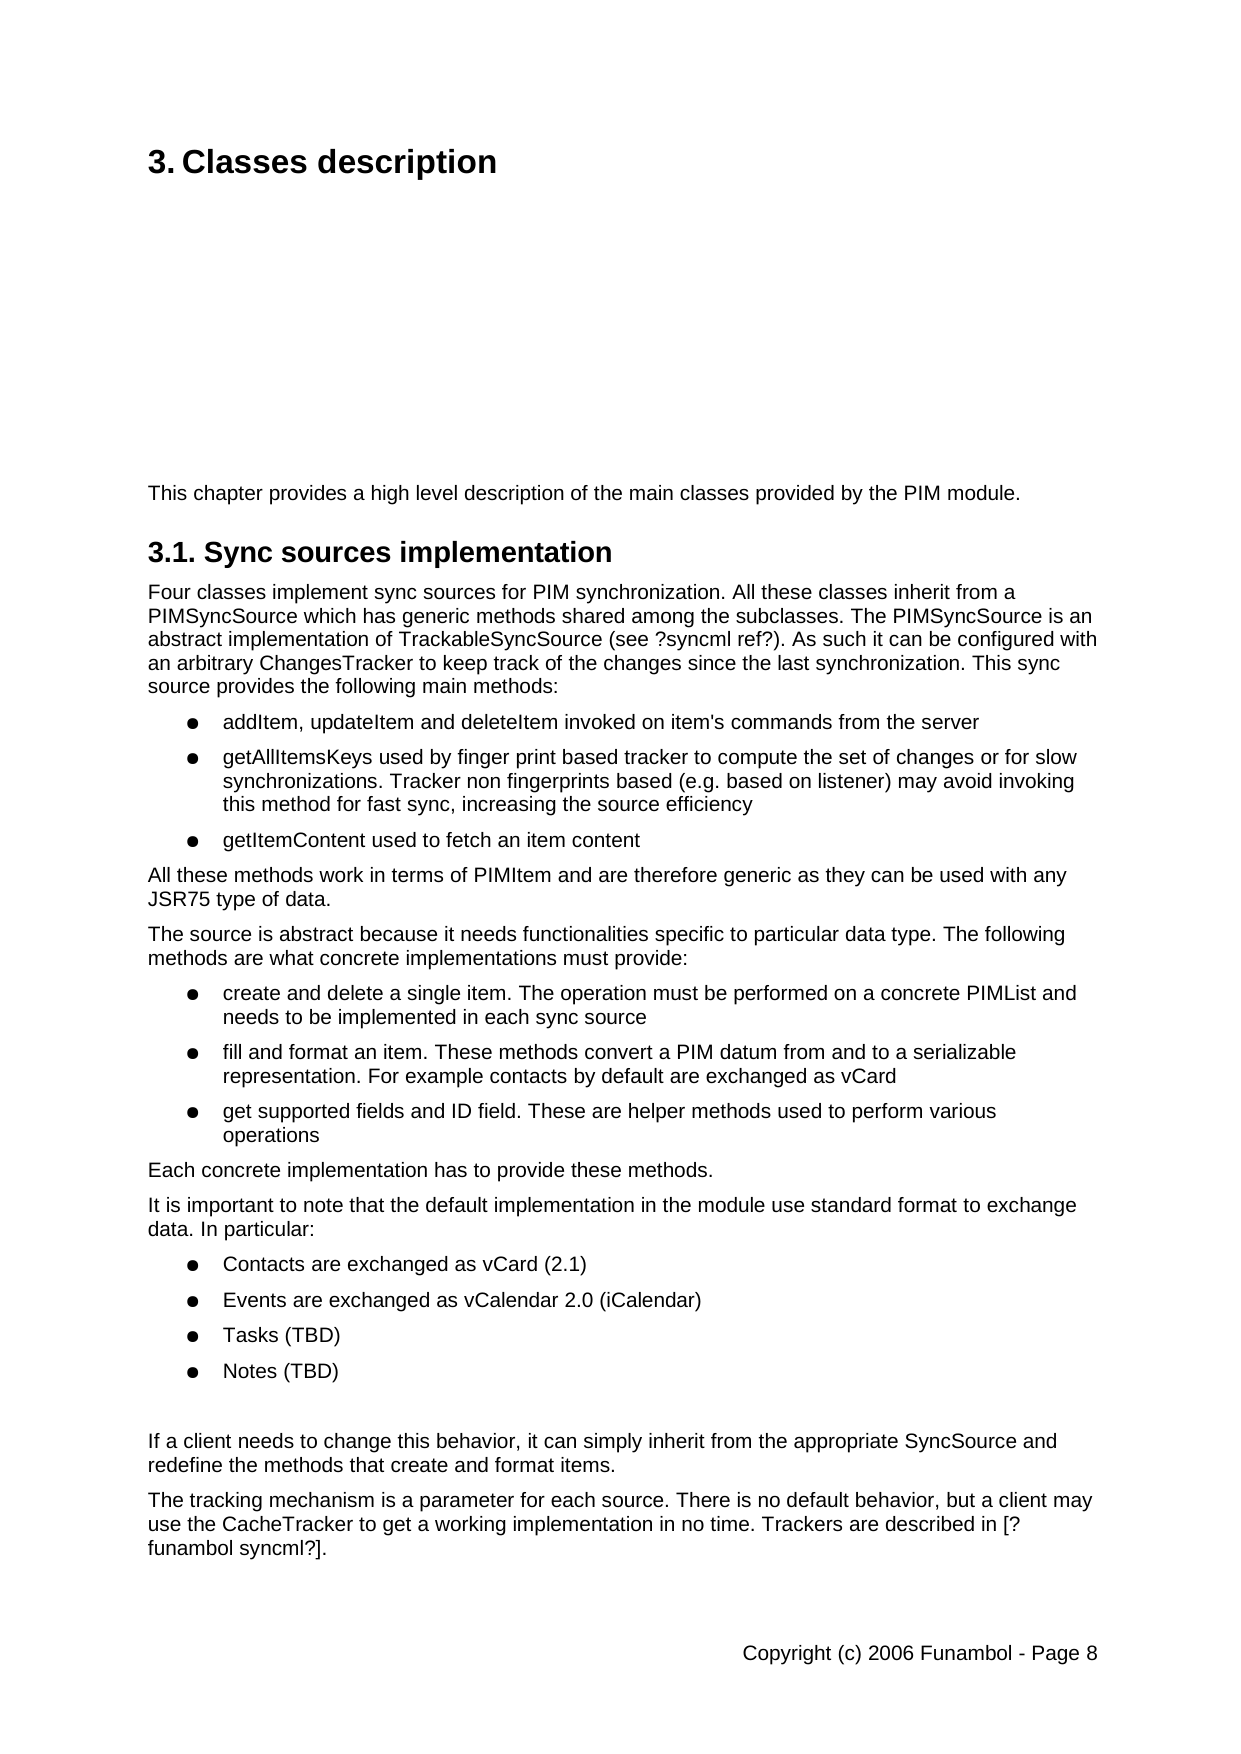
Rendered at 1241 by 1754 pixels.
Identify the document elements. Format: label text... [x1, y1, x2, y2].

list Contacts are exchanged as vCard (2.1) [185, 1253, 1098, 1276]
text If a client needs to change this behavior, it can simply inherit from the appropriate SyncSource and redefine the methods that create and format items. [148, 1430, 1098, 1477]
list getAllItemsKeys used by finger print based tracker to compute the set of changes or for slow synchronizations. Tracker non fingerprints based (e.g. based on listener) may avoid invoking this method for fast sync, increasing the source efficiency [185, 746, 1098, 816]
text All these methods work in terms of PIMItem and are therefore generic as they can be used with any JSR75 type of data. [148, 864, 1098, 911]
list Notes (TBD) [185, 1359, 1098, 1383]
list Tasks (TBD) [185, 1324, 1098, 1347]
list Events are exchanged as vCalendar 2.0 (iCalendar) [185, 1288, 1098, 1312]
text Four classes implement sync sources for PIM synchronization. All these classes inherit from a PIMSyncSource which has generic methods shared among the subclasses. The PIMSyncSource is an abstract implementation of TrackableSyncSource (see ?syncml ref?). As such it can be configured with an arbitrary ChangesTracker to keep track of the changes since the last synchronization. This sync source provides the following main methods: [148, 581, 1098, 698]
text This chapter provides a high level description of the main classes provided by the PIM module. [148, 482, 1098, 505]
subtitle Classes description [148, 143, 1098, 180]
text The source is abstract because it needs functionalities specific to particular data type. The following methods are what concrete implementations must provide: [148, 923, 1098, 970]
list fill and format an item. These methods convert a PIM datum from and to a serializable representation. For example contacts by default are exchanged as vCard [185, 1041, 1098, 1088]
list addItem, updateItem and deleteItem invoked on item's commands from the server [185, 710, 1098, 734]
text The tracking mechanism is a parameter for each source. There is no default behavior, but a client may use the CacheTracker to get a working implementation in no time. Trackers are described in [?funambol syncml?]. [148, 1489, 1098, 1559]
subtitle Sync sources implementation [148, 536, 1098, 569]
text It is important to note that the default implementation in the module use standard format to exchange data. In particular: [148, 1194, 1098, 1241]
list get supported fields and ID field. These are helper methods used to perform various operations [185, 1099, 1098, 1147]
list getItemContent used to fetch an item content [185, 828, 1098, 852]
text Each concrete implementation has to provide these methods. [148, 1158, 1098, 1182]
list create and delete a single item. The operation must be performed on a concrete PIMList and needs to be implemented in each sync source [185, 982, 1098, 1029]
